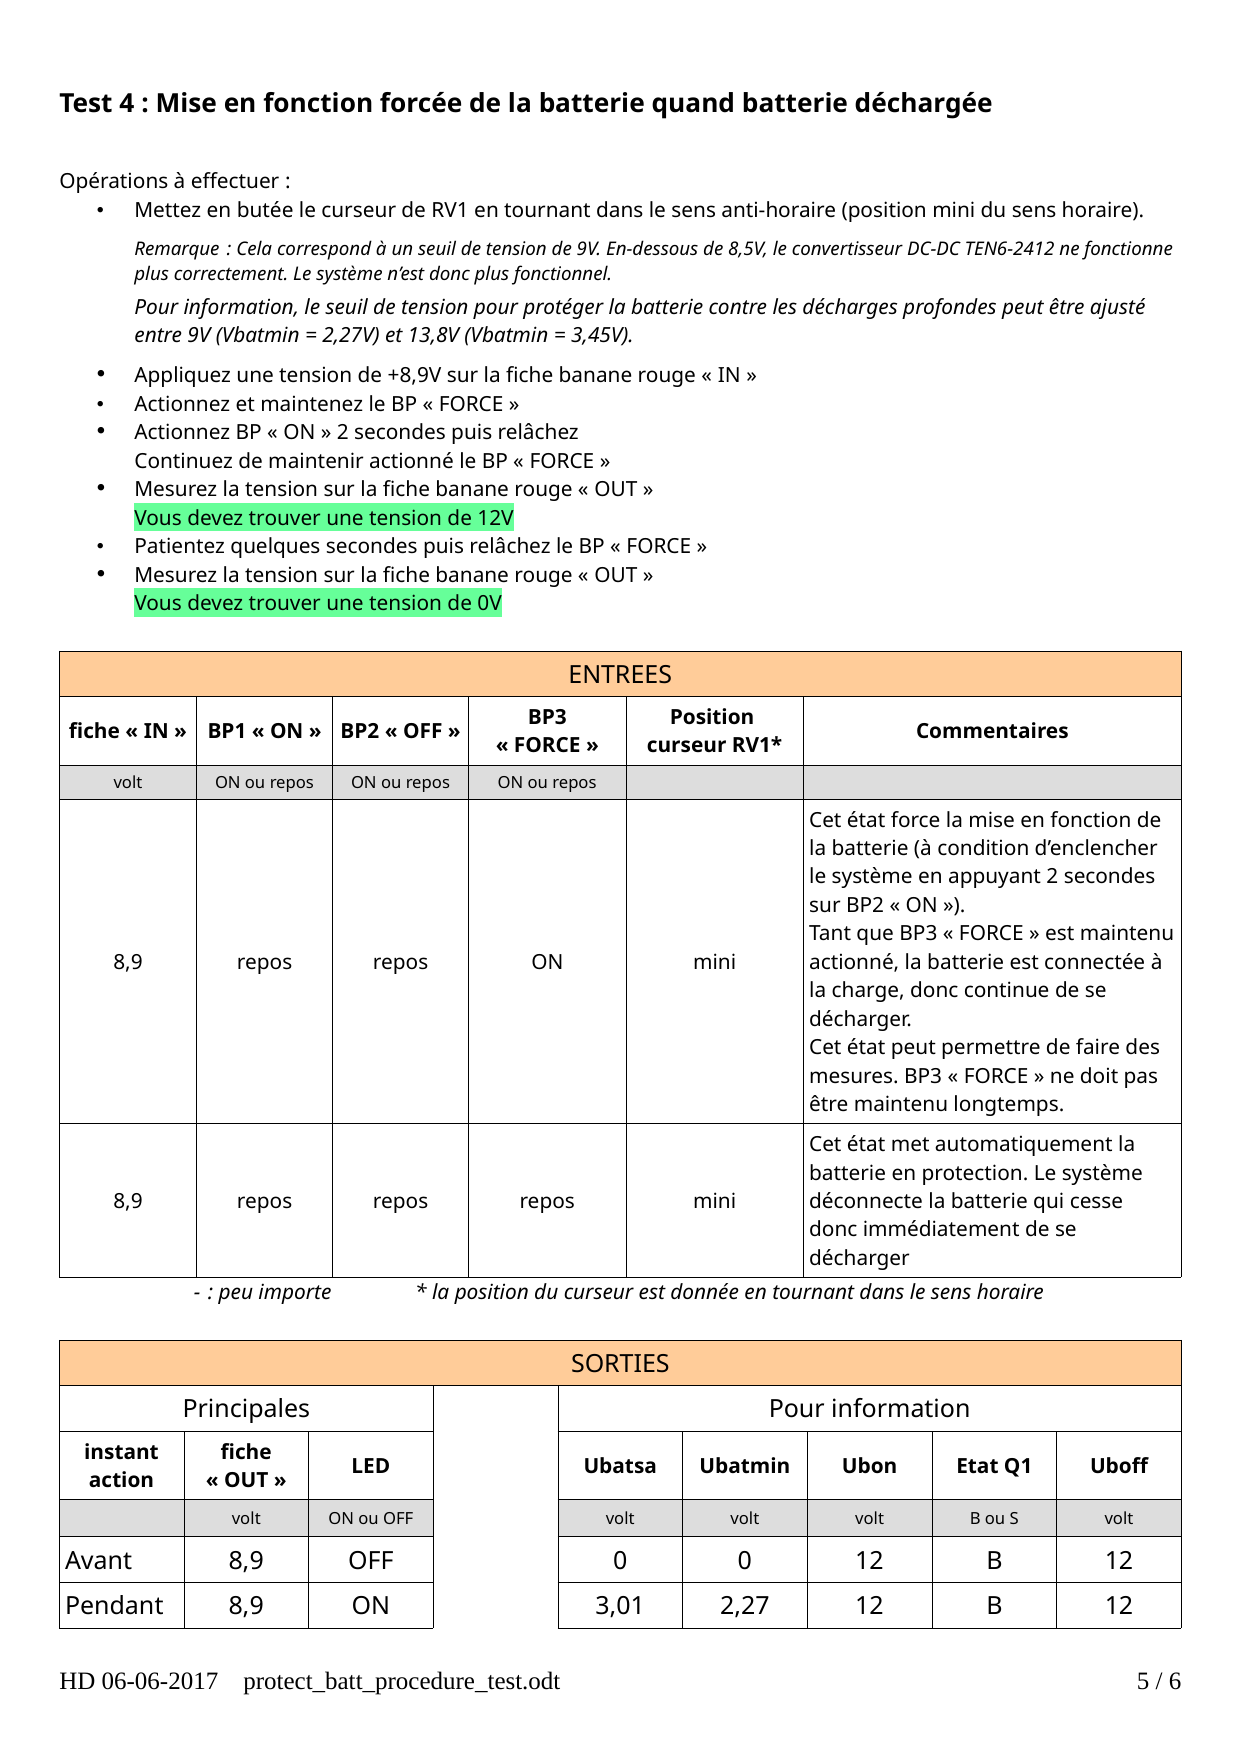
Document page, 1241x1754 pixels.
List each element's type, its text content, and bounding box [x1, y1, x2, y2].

table_cell ON ou repos [469, 766, 626, 799]
table_cell ON ou repos [333, 766, 468, 799]
table_cell volt [808, 1500, 932, 1536]
table_cell volt [185, 1500, 308, 1536]
table_cell Cet état force la mise en fonction de la batterie (à condition d’enclencher le système en appuyant 2 secondes sur BP2 « ON »). Tant que BP3 « FORCE » est maintenu actionné, la batterie est connectée à la charge, donc continue de se décharger. Cet état peut permettre de faire des mesures. BP3 « FORCE » ne doit pas être maintenu longtemps. [804, 800, 1181, 1123]
table_cell BP1 « ON » [197, 697, 332, 765]
text Opérations à effectuer : [59, 166, 1181, 195]
table_cell [434, 1499, 558, 1536]
table_cell 8,9 [185, 1537, 308, 1582]
table_cell [627, 766, 803, 799]
list Remarque : Cela correspond à un seuil de tension de 9V. En-dessous de 8,5V, le convertisseur DC-DC TEN6-2412 ne fonctionne plus correctement. Le système n’est donc plus fonctionnel. [97, 235, 1181, 286]
table_cell Pour information [559, 1386, 1181, 1431]
table_cell repos [197, 800, 332, 1123]
table_cell volt [559, 1500, 682, 1536]
table_cell mini [627, 1124, 803, 1277]
list Pour information, le seuil de tension pour protéger la batterie contre les décharges profondes peut être ajusté entre 9V (Vbatmin = 2,27V) et 13,8V (Vbatmin = 3,45V). [97, 292, 1181, 349]
table_cell volt [683, 1500, 807, 1536]
list Mettez en butée le curseur de RV1 en tournant dans le sens anti-horaire (position mini du sens horaire). [97, 195, 1181, 223]
table_cell volt [1057, 1500, 1181, 1536]
table_cell [434, 1582, 558, 1628]
table_header ENTREES [60, 652, 1181, 696]
table_cell B ou S [933, 1500, 1056, 1536]
table_cell ON ou repos [197, 766, 332, 799]
table_cell B [933, 1537, 1056, 1582]
list Vous devez trouver une tension de 12V [97, 503, 1181, 531]
table_cell 12 [1057, 1583, 1181, 1628]
table_cell ON [469, 800, 626, 1123]
table_cell Ubatmin [683, 1432, 807, 1499]
table_cell [434, 1431, 558, 1499]
table_cell Principales [60, 1386, 433, 1431]
table_cell fiche « OUT » [185, 1432, 308, 1499]
table_cell [434, 1386, 558, 1431]
table_cell [804, 766, 1181, 799]
table_cell [434, 1536, 558, 1582]
table_cell 12 [1057, 1537, 1181, 1582]
table_cell OFF [309, 1537, 433, 1582]
table_cell 8,9 [60, 800, 196, 1123]
list Actionnez BP « ON » 2 secondes puis relâchez [97, 417, 1181, 446]
table_cell repos [333, 1124, 468, 1277]
table_cell Avant [60, 1537, 184, 1582]
subtitle Test 4 : Mise en fonction forcée de la batterie quand batterie déchargée [59, 84, 1181, 120]
table_cell Commentaires [804, 697, 1181, 765]
list Vous devez trouver une tension de 0V [97, 588, 1181, 617]
table_cell repos [197, 1124, 332, 1277]
table_cell 8,9 [60, 1124, 196, 1277]
table_cell Ubon [808, 1432, 932, 1499]
table_cell LED [309, 1432, 433, 1499]
list Actionnez et maintenez le BP « FORCE » [97, 389, 1181, 417]
table_cell BP2 « OFF » [333, 697, 468, 765]
list Mesurez la tension sur la fiche banane rouge « OUT » [97, 560, 1181, 588]
table_cell Cet état met automatiquement la batterie en protection. Le système déconnecte la batterie qui cesse donc immédiatement de se décharger [804, 1124, 1181, 1277]
table_cell 0 [559, 1537, 682, 1582]
list Mesurez la tension sur la fiche banane rouge « OUT » [97, 474, 1181, 503]
list Continuez de maintenir actionné le BP « FORCE » [97, 446, 1181, 474]
table_cell Ubatsa [559, 1432, 682, 1499]
table_cell B [933, 1583, 1056, 1628]
table_cell repos [333, 800, 468, 1123]
table_cell instant action [60, 1432, 184, 1499]
list Appliquez une tension de +8,9V sur la fiche banane rouge « IN » [97, 361, 1181, 389]
table_cell BP3 « FORCE » [469, 697, 626, 765]
table_cell Position curseur RV1* [627, 697, 803, 765]
table_cell 12 [808, 1537, 932, 1582]
table_cell ON ou OFF [309, 1500, 433, 1536]
table_cell volt [60, 766, 196, 799]
table_cell 2,27 [683, 1583, 807, 1628]
list Patientez quelques secondes puis relâchez le BP « FORCE » [97, 531, 1181, 560]
table_cell mini [627, 800, 803, 1123]
table_cell Uboff [1057, 1432, 1181, 1499]
text - : peu importe * la position du curseur est donnée en tournant dans le sens horaire [59, 1278, 1181, 1306]
table_header SORTIES [60, 1341, 1181, 1385]
table_cell 3,01 [559, 1583, 682, 1628]
table_cell fiche « IN » [60, 697, 196, 765]
table_cell Etat Q1 [933, 1432, 1056, 1499]
table_cell Pendant [60, 1583, 184, 1628]
table_cell ON [309, 1583, 433, 1628]
table_cell 0 [683, 1537, 807, 1582]
table_cell 8,9 [185, 1583, 308, 1628]
table_cell [60, 1500, 184, 1536]
table_cell repos [469, 1124, 626, 1277]
table_cell 12 [808, 1583, 932, 1628]
